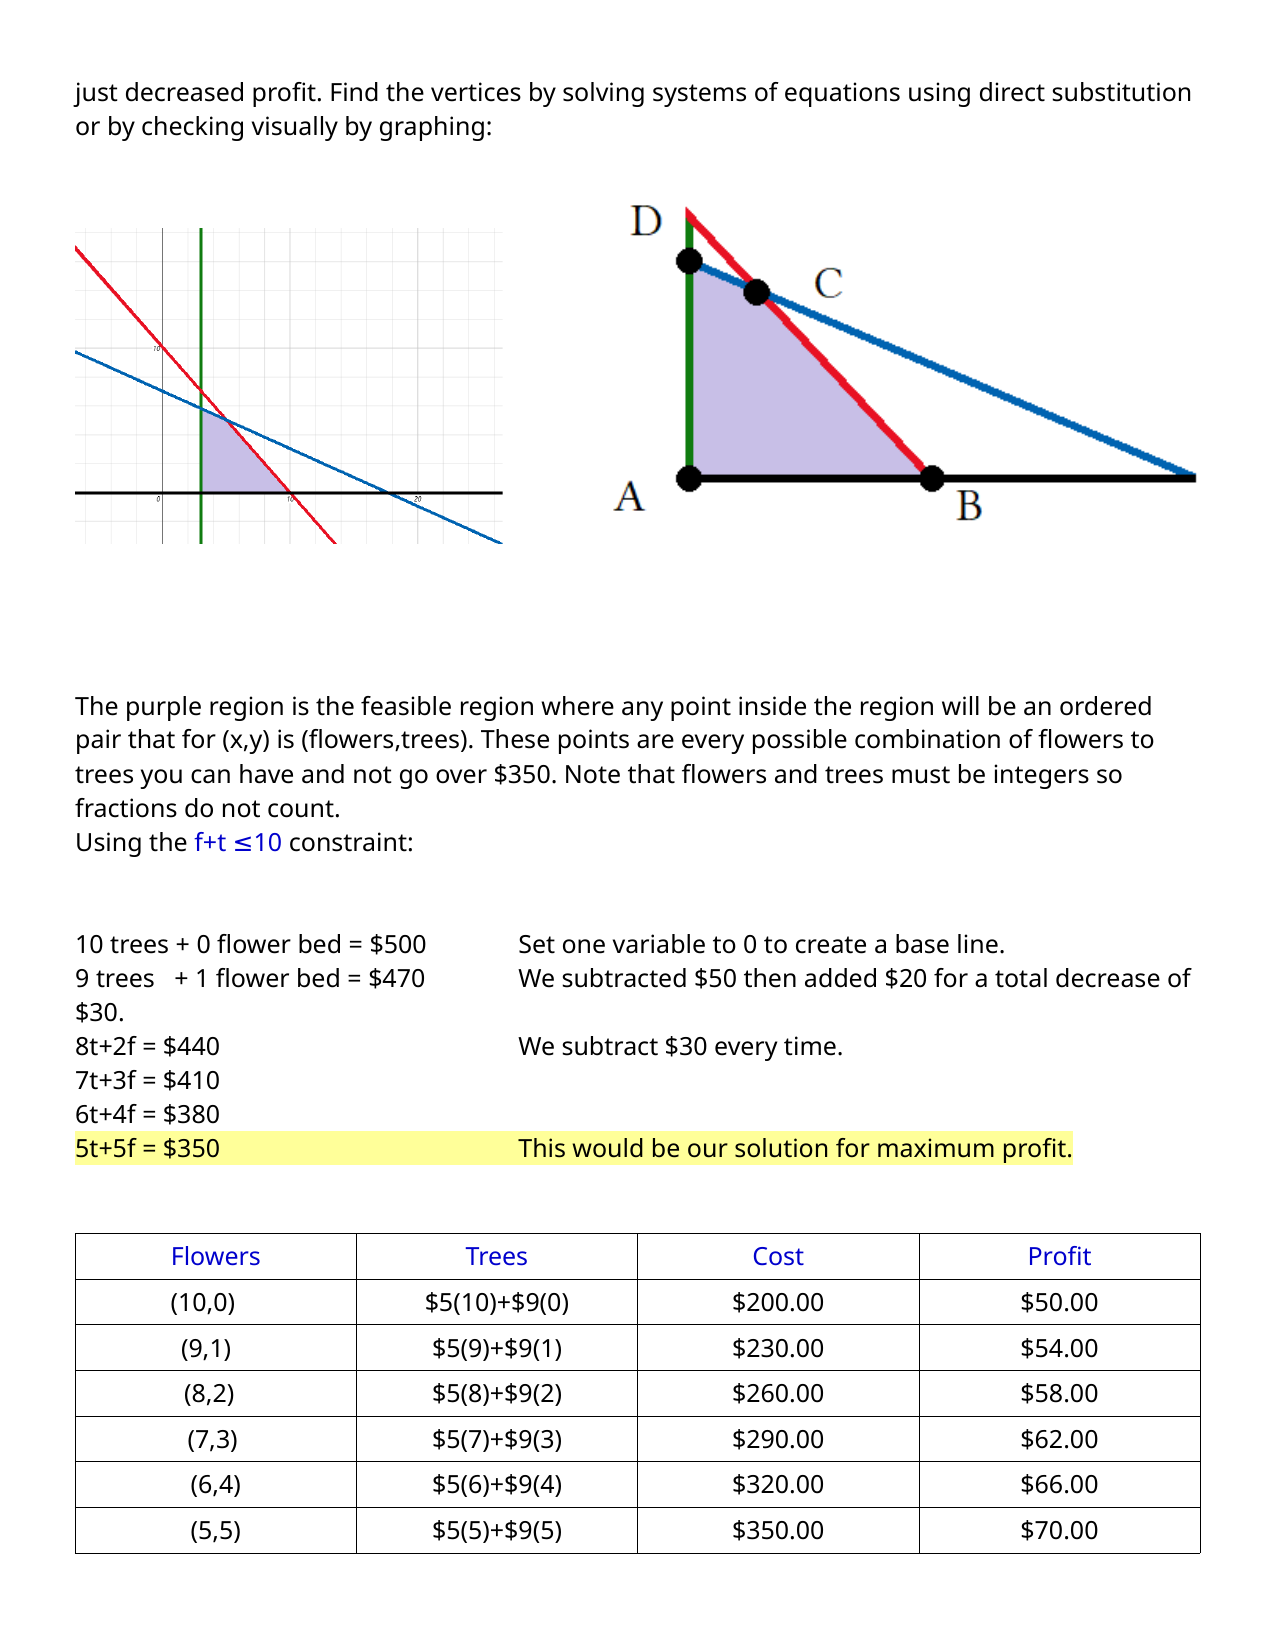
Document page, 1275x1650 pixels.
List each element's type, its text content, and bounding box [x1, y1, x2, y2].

table_cell $66.00 [920, 1462, 1200, 1507]
text 5t+5f = $350 This would be our solution for maximum profit. [75, 1131, 1200, 1165]
table_cell (6,4) [76, 1462, 356, 1507]
table_cell $5(9)+$9(1) [357, 1325, 637, 1370]
table_cell (10,0) [76, 1280, 356, 1324]
table_header Flowers [76, 1234, 356, 1279]
text 10 trees + 0 flower bed = $500 Set one variable to 0 to create a base line. [75, 927, 1200, 961]
text 9 trees + 1 flower bed = $470 We subtracted $50 then added $20 for a total decrease of $30. [75, 961, 1200, 1029]
picture [609, 201, 1200, 525]
table_cell $58.00 [920, 1371, 1200, 1416]
table_cell $54.00 [920, 1325, 1200, 1370]
table_cell $350.00 [638, 1508, 919, 1552]
text 7t+3f = $410 [75, 1063, 1200, 1097]
table_cell $70.00 [920, 1508, 1200, 1552]
table_cell $50.00 [920, 1280, 1200, 1324]
text Using the f+t ≤10 constraint: [75, 824, 1200, 858]
table_header Profit [920, 1234, 1200, 1279]
text just decreased profit. Find the vertices by solving systems of equations using direct substitution or by checking visually by graphing: [75, 75, 1200, 143]
table_cell $62.00 [920, 1417, 1200, 1461]
text 8t+2f = $440 We subtract $30 every time. [75, 1029, 1200, 1063]
table_cell $260.00 [638, 1371, 919, 1416]
table_header Trees [357, 1234, 637, 1279]
table_cell $5(10)+$9(0) [357, 1280, 637, 1324]
table_cell (9,1) [76, 1325, 356, 1370]
table_header Cost [638, 1234, 919, 1279]
table_cell $5(5)+$9(5) [357, 1508, 637, 1552]
table_cell $230.00 [638, 1325, 919, 1370]
text The purple region is the feasible region where any point inside the region will be an ordered pair that for (x,y) is (flowers,trees). These points are every possible combination of flowers to trees you can have and not go over $350. Note that flowers and trees must be integers so fractions do not count. [75, 688, 1200, 824]
table_cell (7,3) [76, 1417, 356, 1461]
text 6t+4f = $380 [75, 1097, 1200, 1131]
picture [75, 228, 503, 544]
table_cell (5,5) [76, 1508, 356, 1552]
table_cell $5(7)+$9(3) [357, 1417, 637, 1461]
table_cell $290.00 [638, 1417, 919, 1461]
table_cell $200.00 [638, 1280, 919, 1324]
table_cell (8,2) [76, 1371, 356, 1416]
table_cell $5(6)+$9(4) [357, 1462, 637, 1507]
table_cell $5(8)+$9(2) [357, 1371, 637, 1416]
table_cell $320.00 [638, 1462, 919, 1507]
